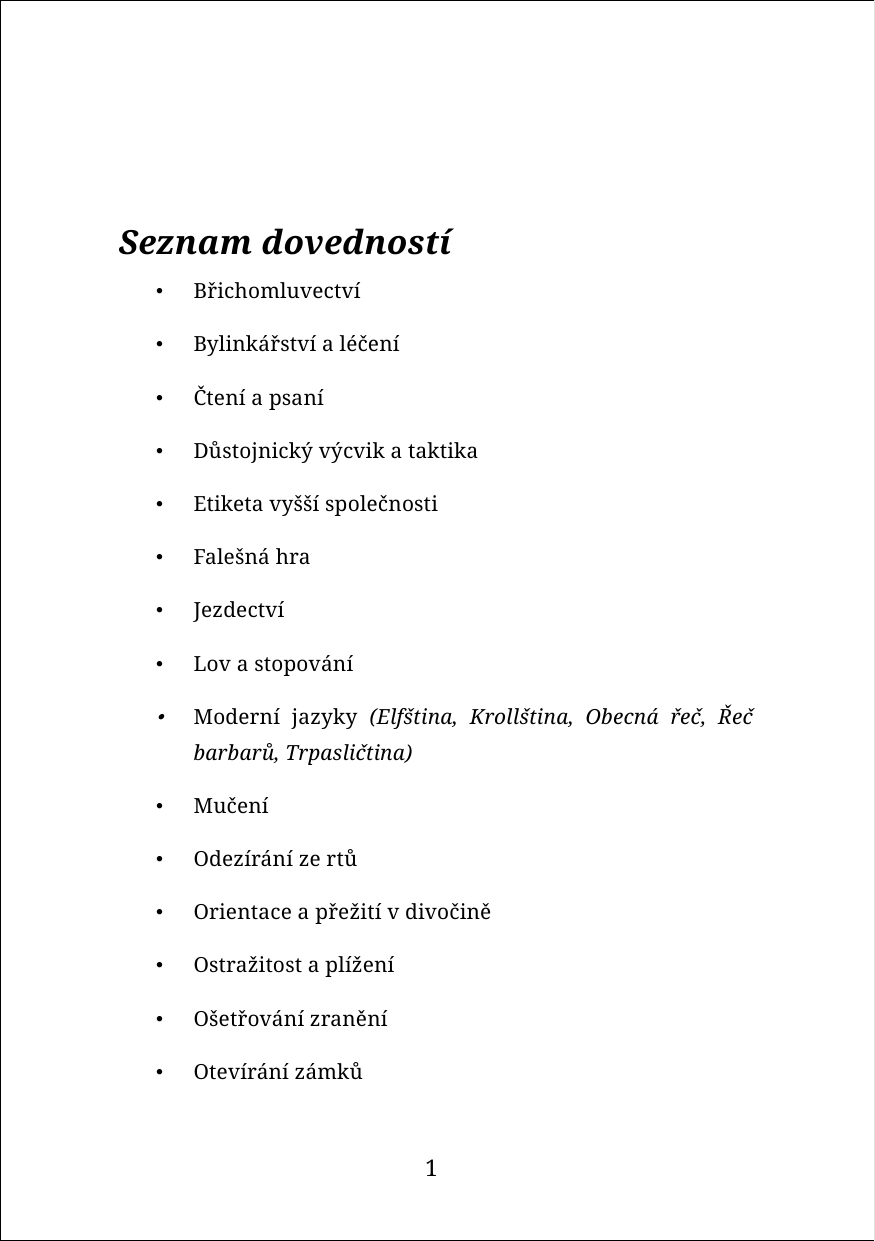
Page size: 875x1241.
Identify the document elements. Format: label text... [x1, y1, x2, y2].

list Ošetřování zranění [156, 1004, 756, 1032]
list Ostražitost a plížení [156, 951, 756, 979]
list Lov a stopování [156, 649, 756, 677]
list Etiketa vyšší společnosti [156, 489, 756, 518]
list Moderní jazyky (Elfština, Krollština, Obecná řeč, Řeč barbarů, Trpasličtina) [156, 702, 756, 766]
list Důstojnický výcvik a taktika [156, 436, 756, 464]
list Odezírání ze rtů [156, 844, 756, 872]
list Břichomluvectví [156, 276, 756, 305]
list Falešná hra [156, 542, 756, 571]
list Jezdectví [156, 596, 756, 624]
list Otevírání zámků [156, 1057, 756, 1085]
list Orientace a přežití v divočině [156, 897, 756, 926]
list Bylinkářství a léčení [156, 329, 756, 358]
list Mučení [156, 791, 756, 819]
subtitle Seznam dovedností [118, 219, 756, 264]
list Čtení a psaní [156, 383, 756, 411]
